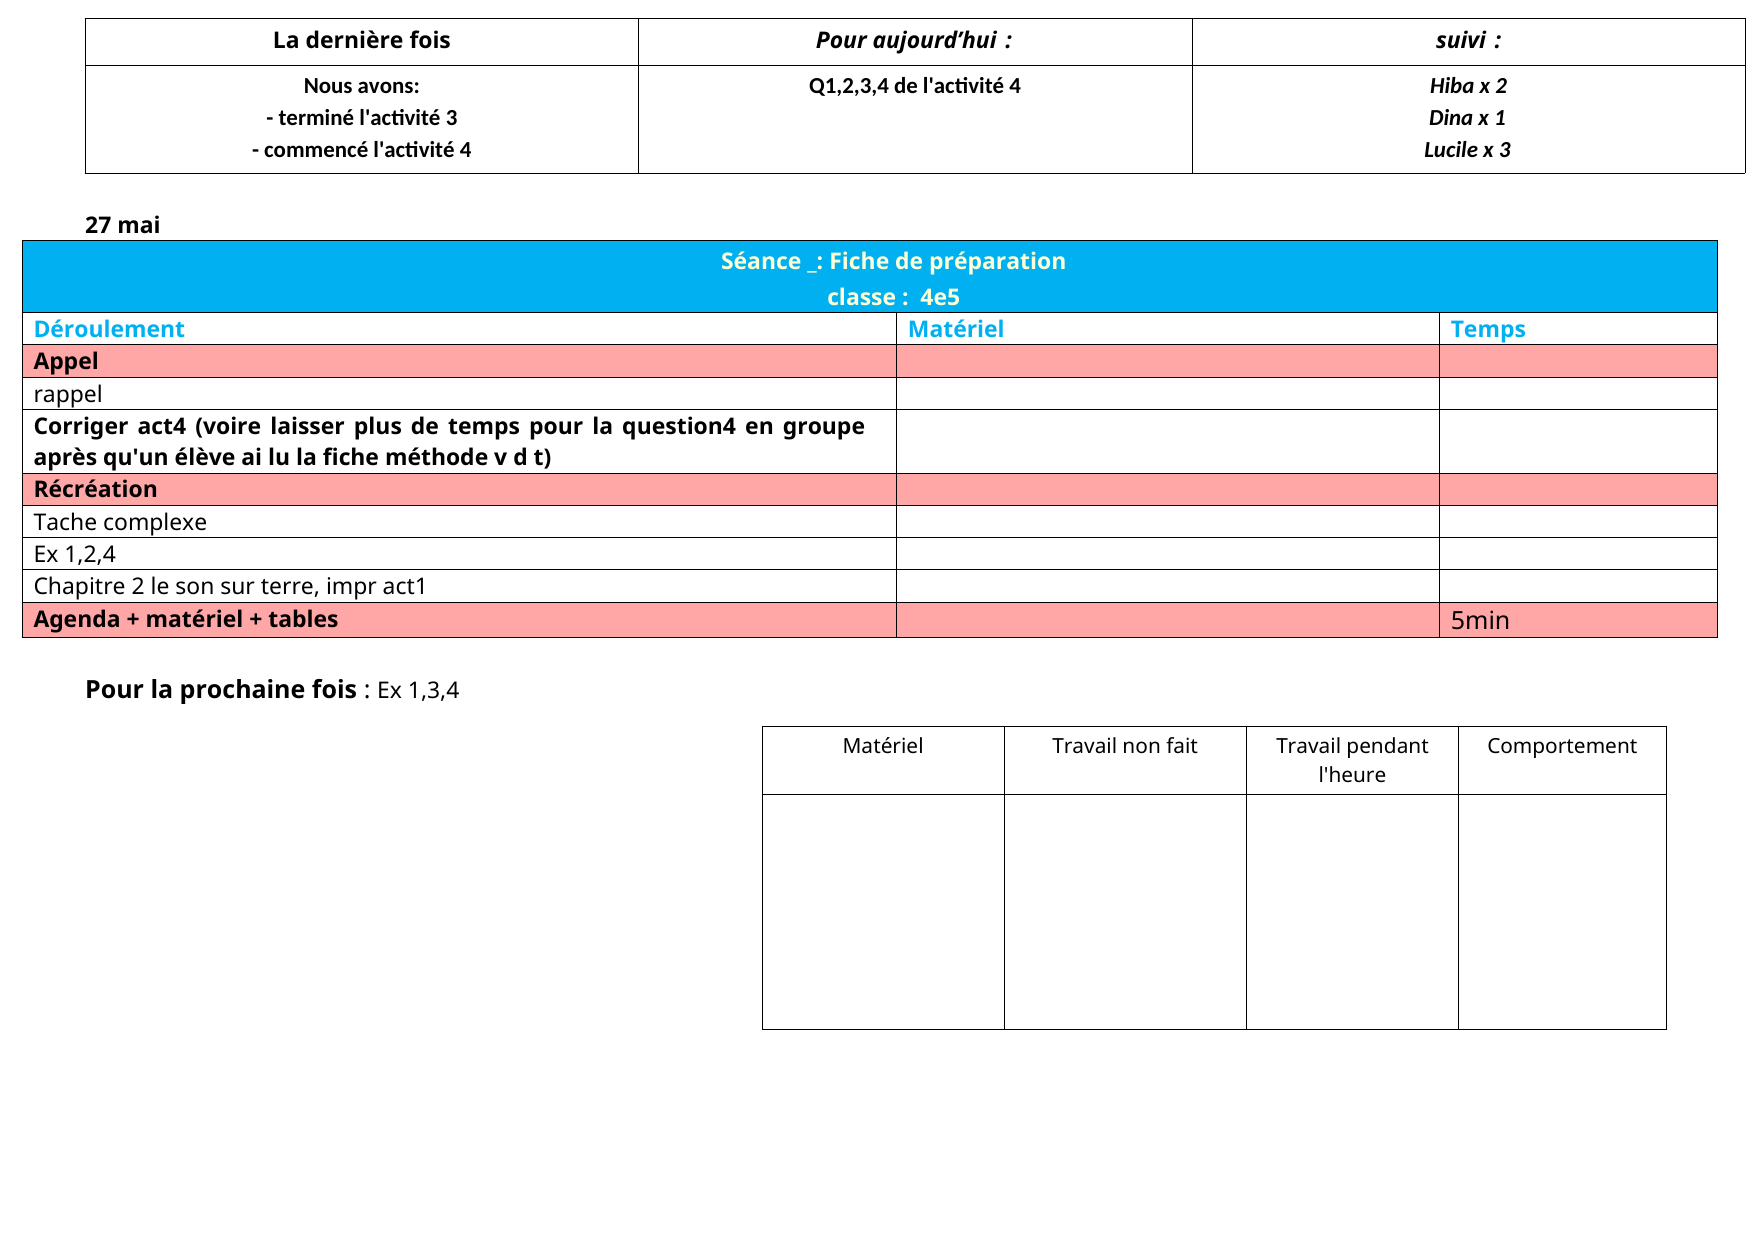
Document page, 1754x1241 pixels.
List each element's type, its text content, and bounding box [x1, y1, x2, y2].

table_cell [1005, 795, 1246, 1029]
table_cell Matériel [897, 313, 1439, 344]
table_cell Temps [1440, 313, 1717, 344]
table_cell Tache complexe [23, 506, 896, 537]
table_cell Déroulement [23, 313, 896, 344]
table_header Matériel [763, 727, 1004, 794]
table_cell [1440, 378, 1717, 409]
table_cell [897, 603, 1439, 637]
table_header Comportement [1459, 727, 1666, 794]
table_cell Q1,2,3,4 de l'activité 4 [639, 66, 1192, 173]
table_header Travail pendant l'heure [1247, 727, 1458, 794]
table_cell [1440, 570, 1717, 602]
table_cell [897, 378, 1439, 409]
table_cell Corriger act4 (voire laisser plus de temps pour la question4 en groupe après qu'un élève ai lu la fiche méthode v d t) [23, 410, 896, 472]
table_cell Appel [23, 345, 896, 377]
table_cell Hiba x 2 Dina x 1 Lucile x 3 [1193, 66, 1745, 173]
table_cell [1459, 795, 1666, 1029]
table_cell [1440, 538, 1717, 569]
table_cell [897, 345, 1439, 377]
table_cell [1440, 506, 1717, 537]
table_cell [897, 474, 1439, 505]
table_header Travail non fait [1005, 727, 1246, 794]
table_cell Agenda + matériel + tables [23, 603, 896, 637]
table_header La dernière fois [86, 19, 638, 65]
table_header Séance _: Fiche de préparation classe : 4e5 [23, 241, 1717, 312]
table_cell Récréation [23, 474, 896, 505]
table_cell [897, 506, 1439, 537]
table_header Pour aujourd’hui : [639, 19, 1192, 65]
table_cell [1440, 410, 1717, 472]
table_cell Ex 1,2,4 [23, 538, 896, 569]
text Pour la prochaine fois : Ex 1,3,4 [85, 672, 1745, 706]
table_cell [1440, 345, 1717, 377]
table_cell [1247, 795, 1458, 1029]
table_cell [763, 795, 1004, 1029]
table_cell rappel [23, 378, 896, 409]
text 27 mai [85, 209, 1754, 240]
table_cell 5min [1440, 603, 1717, 637]
table_cell [897, 410, 1439, 472]
table_cell [1440, 474, 1717, 505]
table_header suivi : [1193, 19, 1745, 65]
table_cell [897, 538, 1439, 569]
table_cell Chapitre 2 le son sur terre, impr act1 [23, 570, 896, 602]
table_cell Nous avons: - terminé l'activité 3 - commencé l'activité 4 [86, 66, 638, 173]
table_cell [897, 570, 1439, 602]
